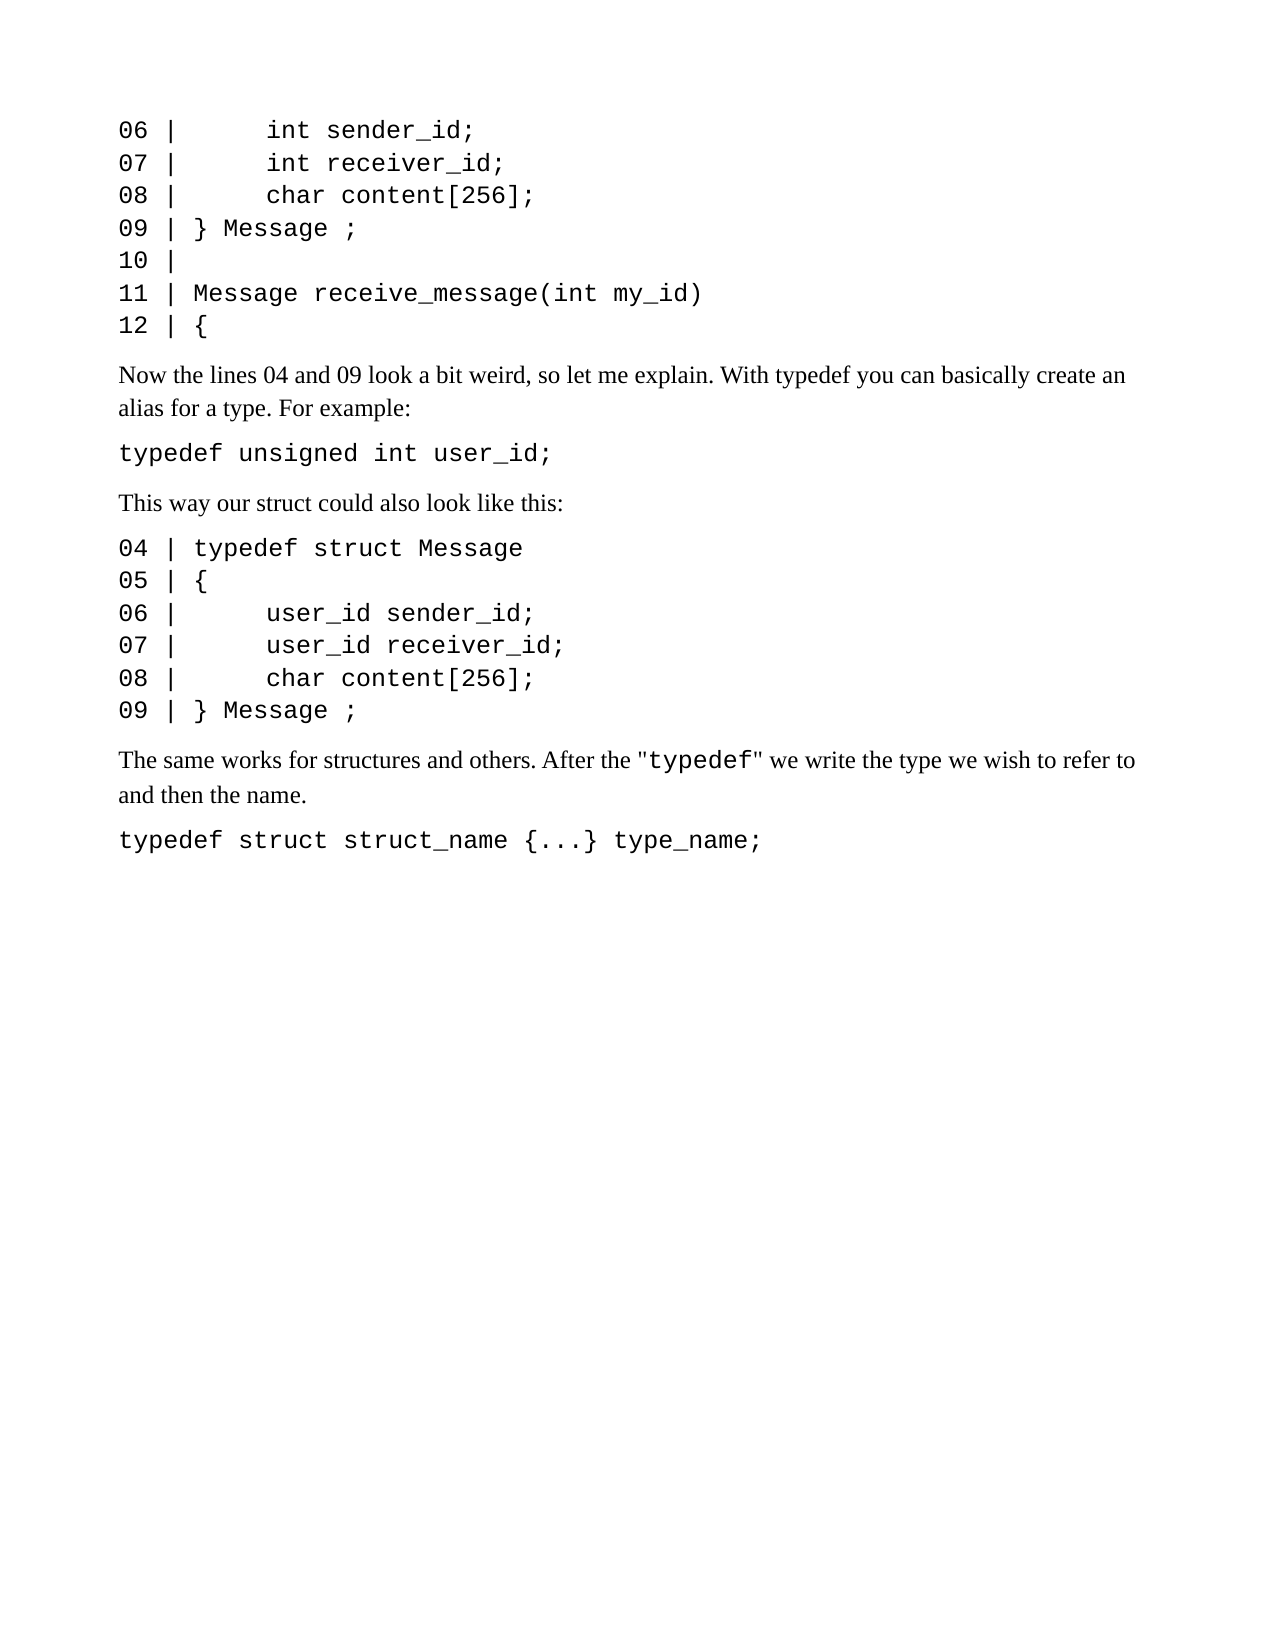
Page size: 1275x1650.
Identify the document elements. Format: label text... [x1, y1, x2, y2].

text typedef unsigned int user_id; [118, 441, 1157, 469]
text Now the lines 04 and 09 look a bit weird, so let me explain. With typedef you can basically create an alias for a type. For example: [118, 360, 1157, 422]
text typedef struct struct_name {...} type_name; [118, 828, 1157, 856]
text 04 | typedef struct Message 05 | { 06 | user_id sender_id; 07 | user_id receiver_id; 08 | char content[256]; 09 | } Message ; [118, 536, 1157, 726]
text This way our struct could also look like this: [118, 488, 1157, 517]
text The same works for structures and others. After the "typedef" we write the type we wish to refer to and then the name. [118, 745, 1157, 809]
text 06 | int sender_id; 07 | int receiver_id; 08 | char content[256]; 09 | } Message ; 10 | 11 | Message receive_message(int my_id) 12 | { [118, 118, 1157, 341]
